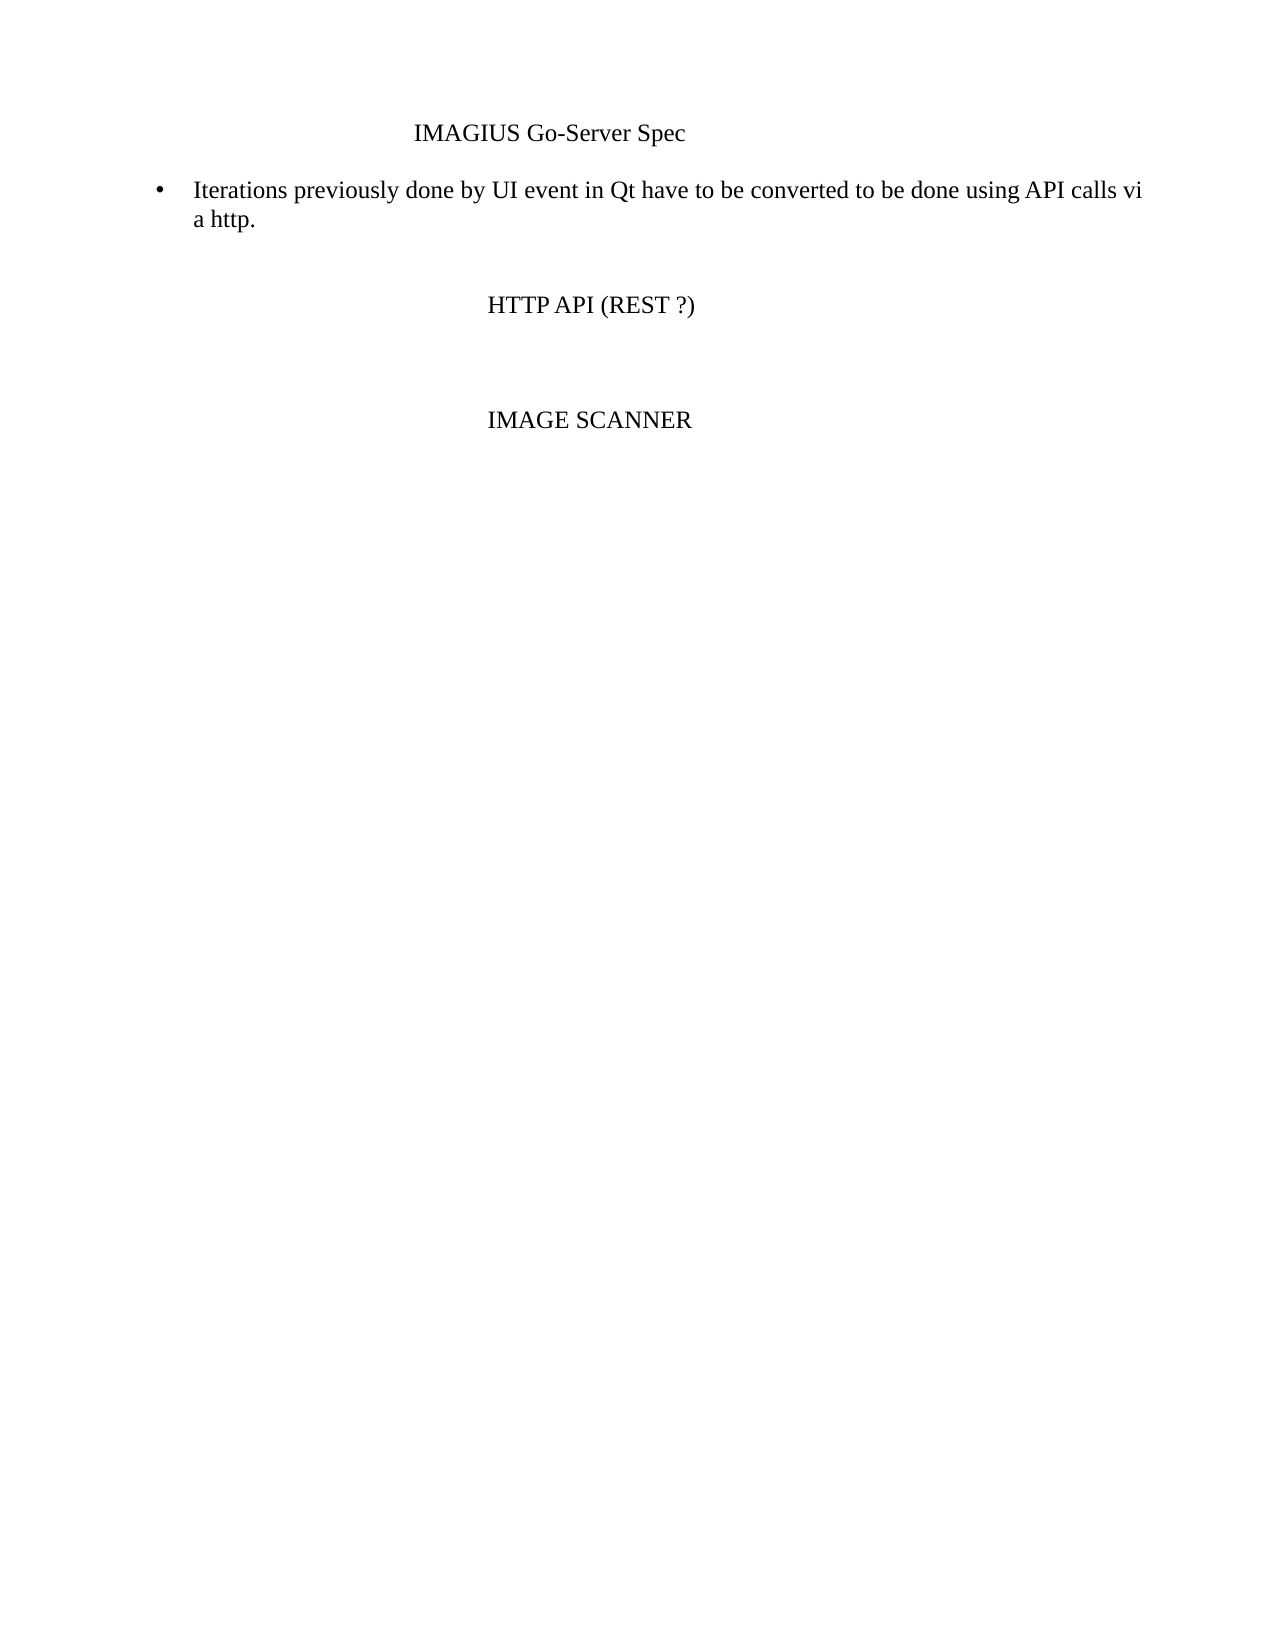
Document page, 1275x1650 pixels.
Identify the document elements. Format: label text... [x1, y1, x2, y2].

text IMAGE SCANNER [118, 406, 1157, 434]
text HTTP API (REST ?) [118, 291, 1157, 319]
list Iterations previously done by UI event in Qt have to be converted to be done using API calls vi a http. [156, 176, 1157, 233]
text IMAGIUS Go-Server Spec [118, 118, 1157, 147]
